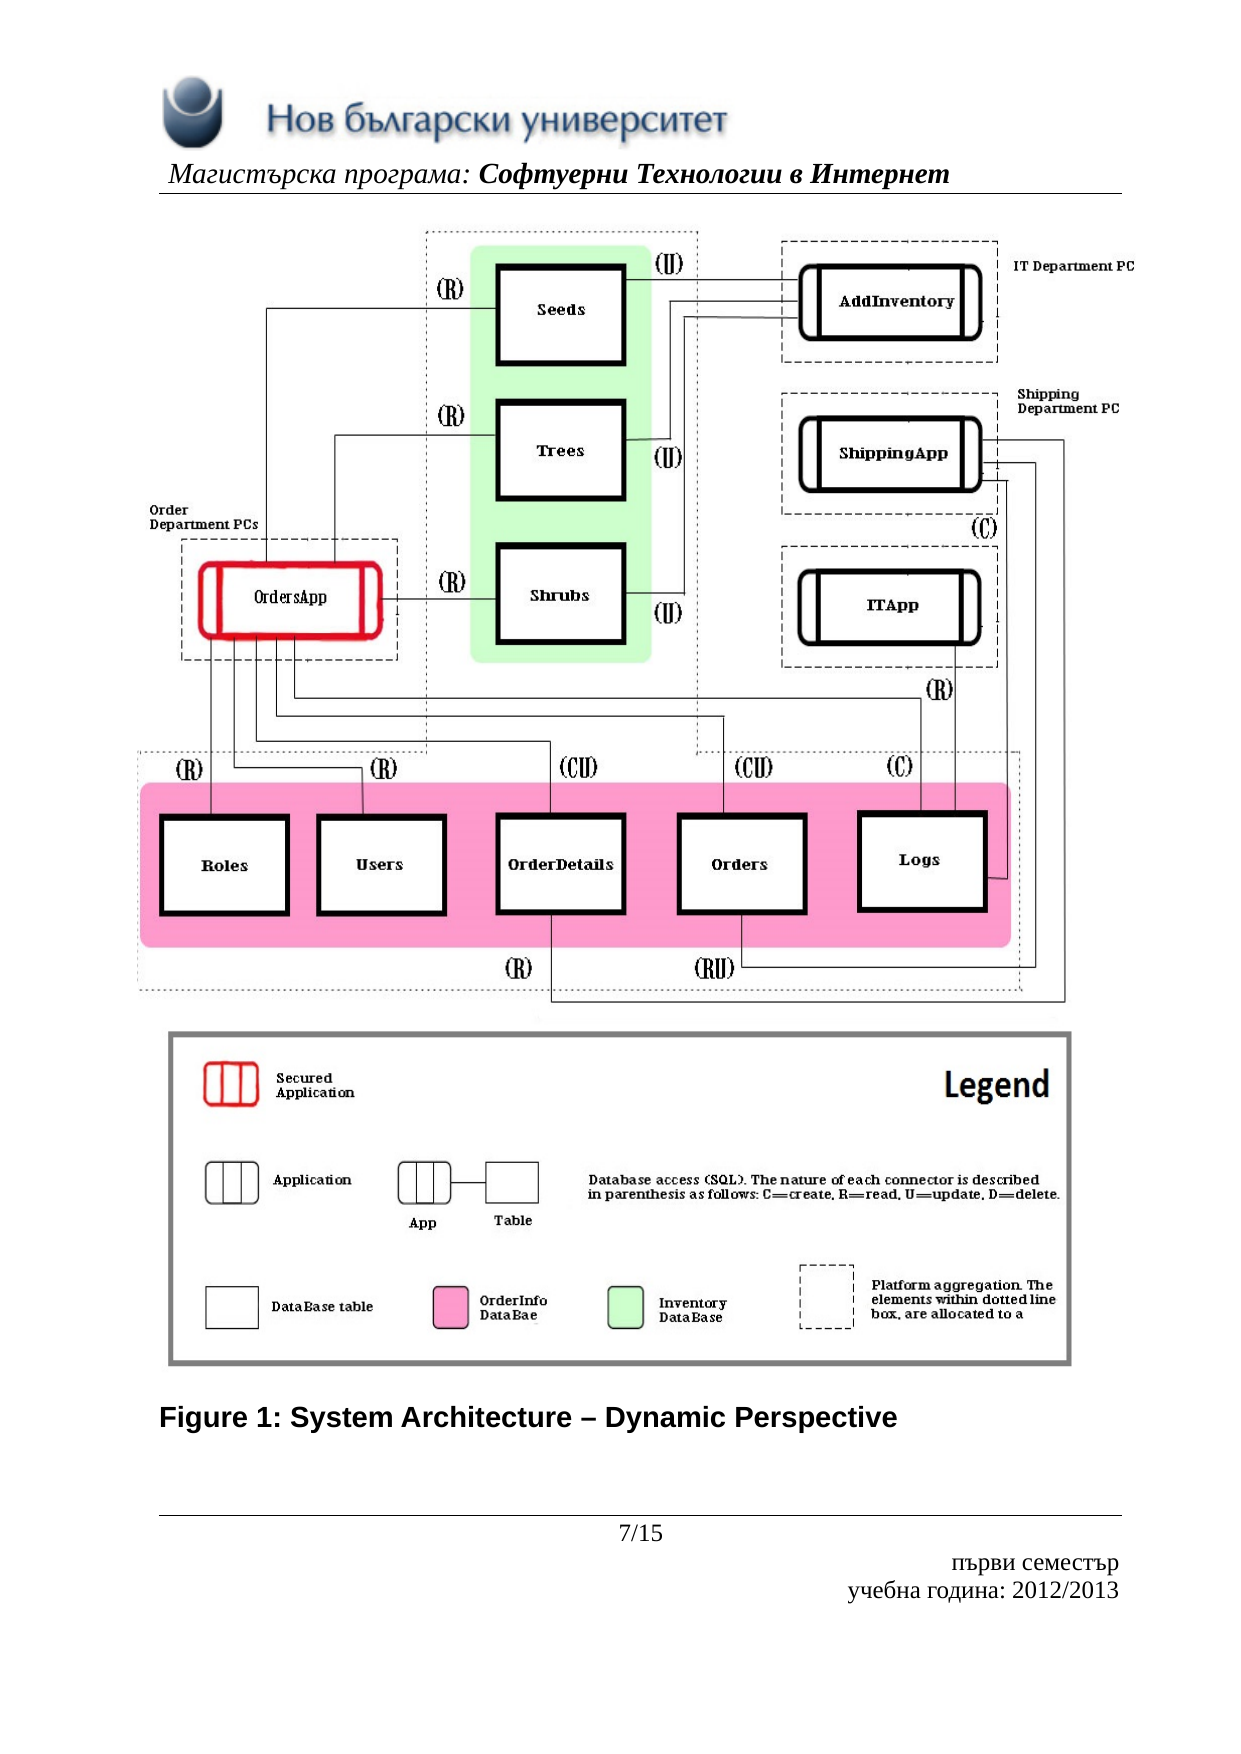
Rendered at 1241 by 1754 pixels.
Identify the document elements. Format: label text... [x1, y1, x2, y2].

subtitle Figure 1: System Architecture – Dynamic Perspective [159, 1401, 1122, 1434]
picture [162, 75, 736, 151]
picture [137, 205, 1144, 1401]
